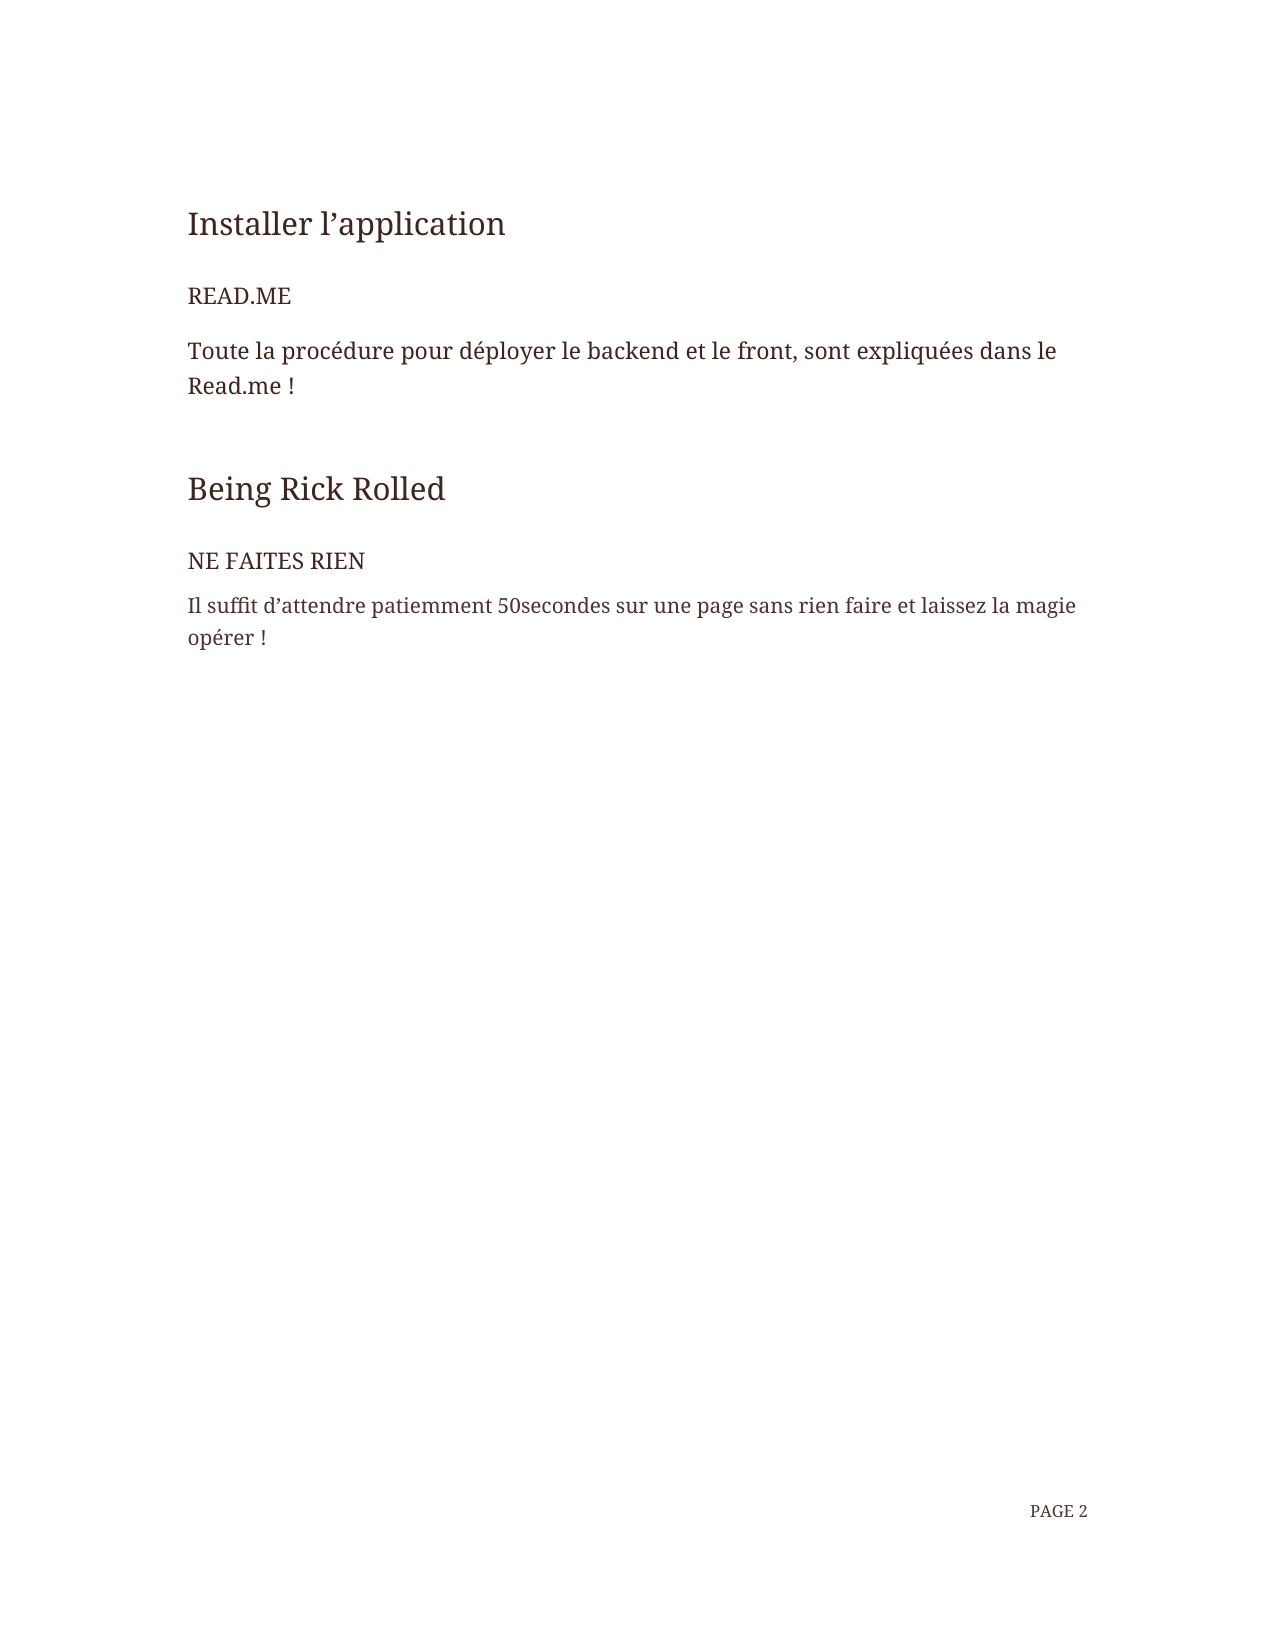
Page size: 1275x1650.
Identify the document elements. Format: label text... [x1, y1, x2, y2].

subtitle Read.me [187, 280, 1087, 311]
subtitle Being Rick Rolled [187, 467, 1087, 509]
subtitle Installer l’application [187, 202, 1087, 245]
text Il suffit d’attendre patiemment 50secondes sur une page sans rien faire et laissez la magie opérer ! [187, 591, 1087, 651]
subtitle Ne faites rien [187, 544, 1087, 576]
subtitle Toute la procédure pour déployer le backend et le front, sont expliquées dans le Read.me ! [187, 335, 1087, 401]
